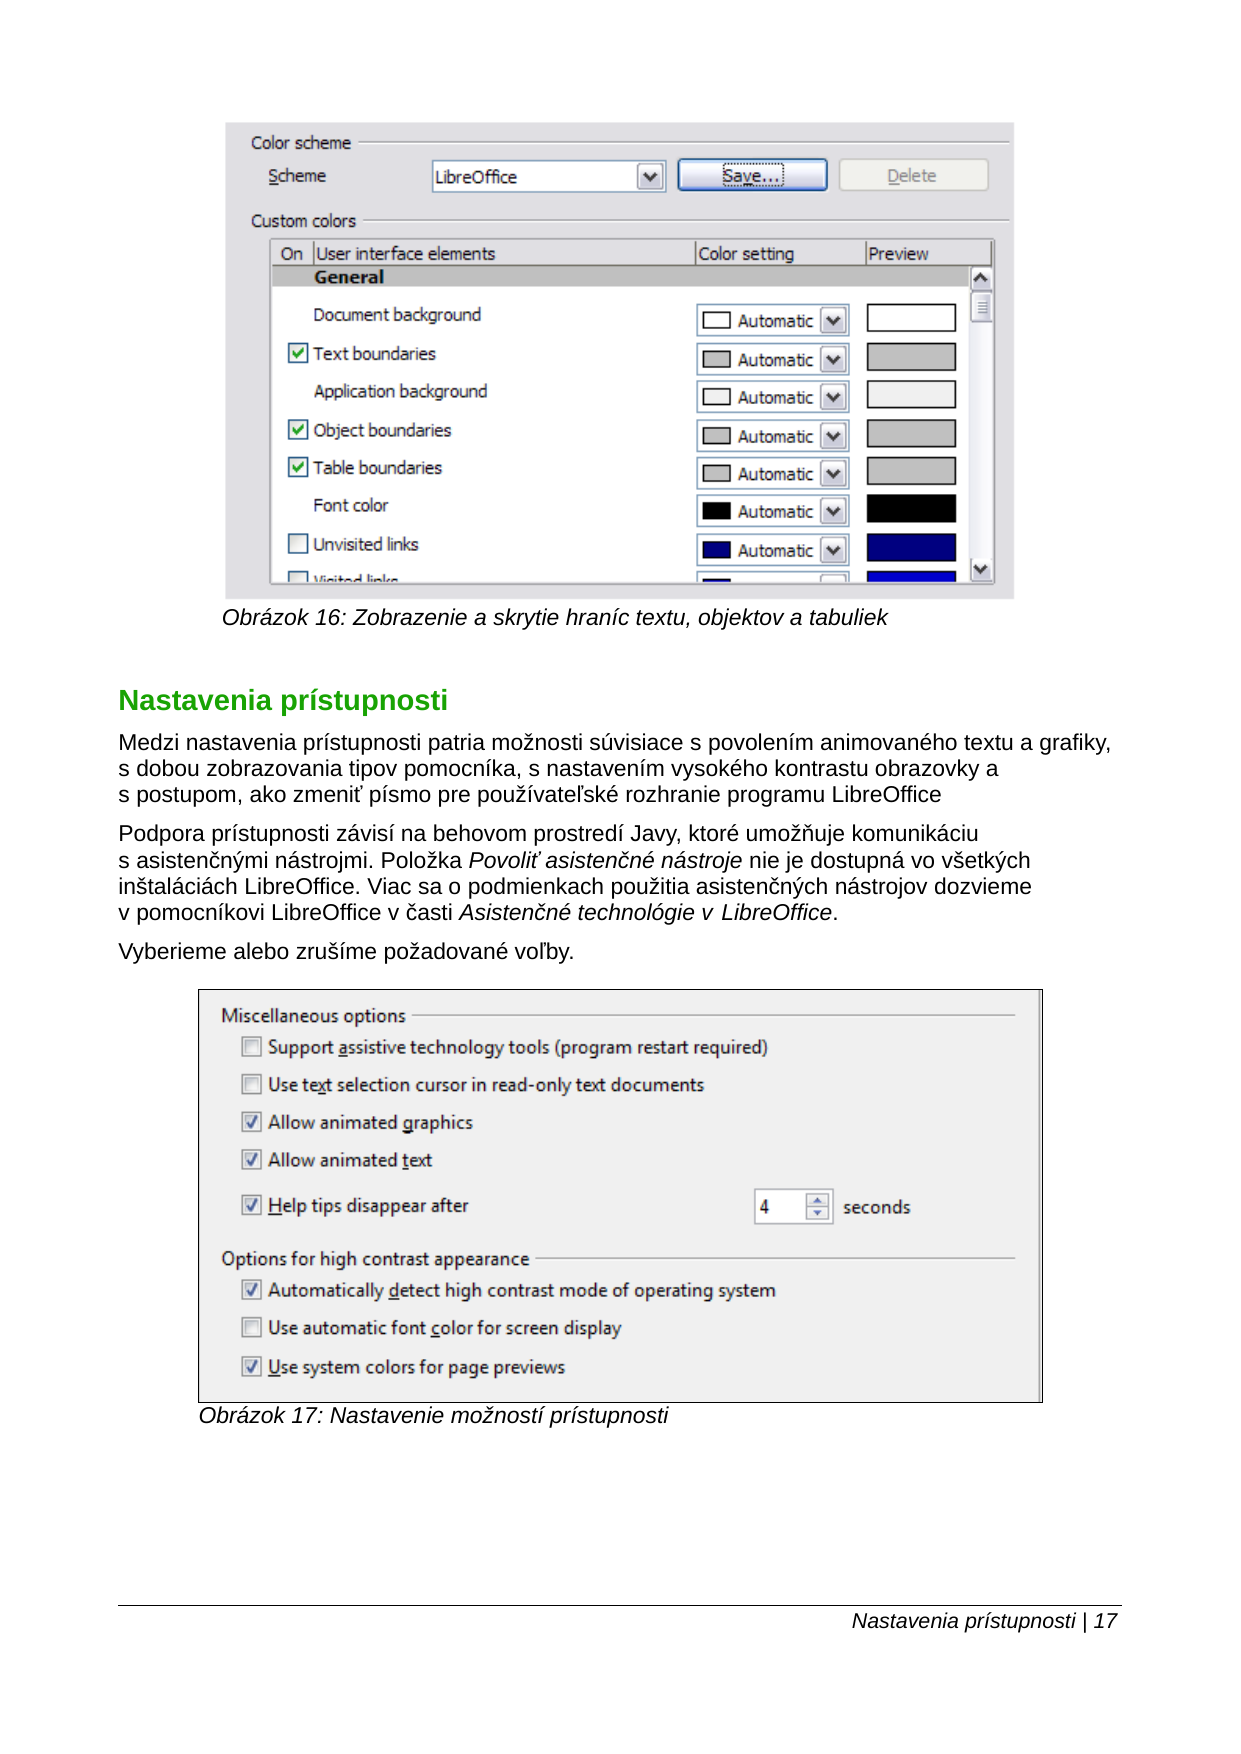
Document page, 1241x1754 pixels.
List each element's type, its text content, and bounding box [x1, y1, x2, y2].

subtitle Nastavenia prístupnosti [118, 683, 1122, 717]
text Vyberieme alebo zrušíme požadované voľby. [118, 938, 1122, 964]
text Obrázok 16: Zobrazenie a skrytie hraníc textu, objektov a tabuliek [222, 604, 1018, 630]
text Obrázok 17: Nastavenie možností prístupnosti [198, 1403, 1042, 1429]
picture [221, 118, 1019, 604]
picture [199, 990, 1042, 1402]
text Podpora prístupnosti závisí na behovom prostredí Javy, ktoré umožňuje komunikáciu s asistenčnými nástrojmi. Položka Povoliť asistenčné nástroje nie je dostupná vo všetkých inštaláciách LibreOffice. Viac sa o podmienkach použitia asistenčných nástrojov dozvieme v pomocníkovi LibreOffice v časti Asistenčné technológie v LibreOffice. [118, 820, 1122, 926]
text Medzi nastavenia prístupnosti patria možnosti súvisiace s povolením animovaného textu a grafiky, s dobou zobrazovania tipov pomocníka, s nastavením vysokého kontrastu obrazovky a s postupom, ako zmeniť písmo pre používateľské rozhranie programu LibreOffice [118, 729, 1122, 808]
